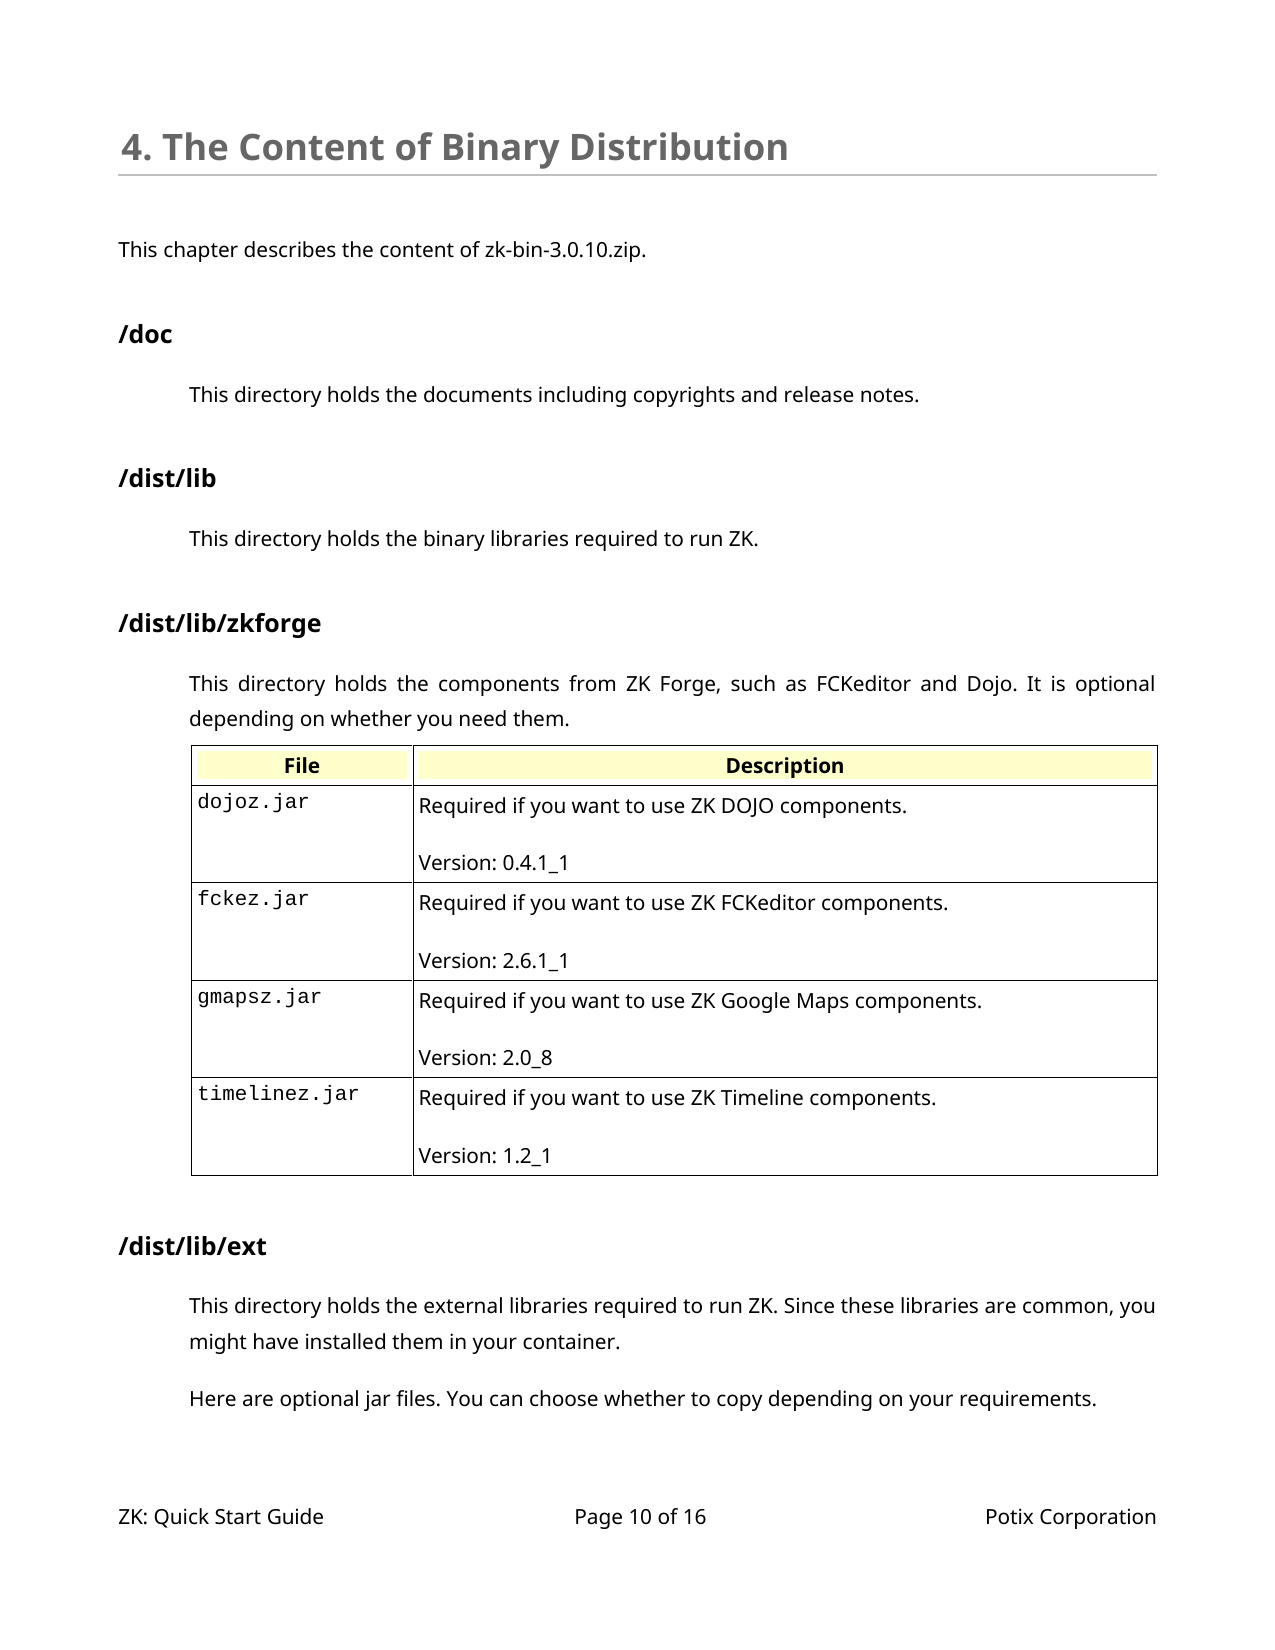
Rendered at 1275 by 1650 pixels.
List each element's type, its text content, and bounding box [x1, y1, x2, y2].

table_cell Required if you want to use ZK Google Maps components. Version: 2.0_8 [414, 981, 1157, 1077]
table_header Description [414, 746, 1157, 785]
text This directory holds the components from ZK Forge, such as FCKeditor and Dojo. It is optional depending on whether you need them. [189, 669, 1157, 733]
text This directory holds the binary libraries required to run ZK. [189, 524, 1157, 553]
table_cell Required if you want to use ZK FCKeditor components. Version: 2.6.1_1 [414, 883, 1157, 980]
table_cell gmapsz.jar [192, 981, 412, 1077]
table_cell Required if you want to use ZK DOJO components. Version: 0.4.1_1 [414, 786, 1157, 882]
table_cell Required if you want to use ZK Timeline components. Version: 1.2_1 [414, 1078, 1157, 1175]
text Here are optional jar files. You can choose whether to copy depending on your requirements. [189, 1384, 1157, 1413]
text This directory holds the external libraries required to run ZK. Since these libraries are common, you might have installed them in your container. [189, 1292, 1157, 1355]
table_cell fckez.jar [192, 883, 412, 980]
table_cell dojoz.jar [192, 786, 412, 882]
subtitle /doc [118, 316, 1157, 350]
table_cell timelinez.jar [192, 1078, 412, 1175]
text This directory holds the documents including copyrights and release notes. [189, 380, 1157, 408]
subtitle /dist/lib [118, 461, 1157, 495]
subtitle /dist/lib/zkforge [118, 606, 1157, 640]
subtitle /dist/lib/ext [118, 1228, 1157, 1262]
subtitle 4. The Content of Binary Distribution [118, 118, 1157, 174]
text This chapter describes the content of zk-bin-3.0.10.zip. [118, 235, 1157, 263]
table_header File [192, 746, 412, 785]
